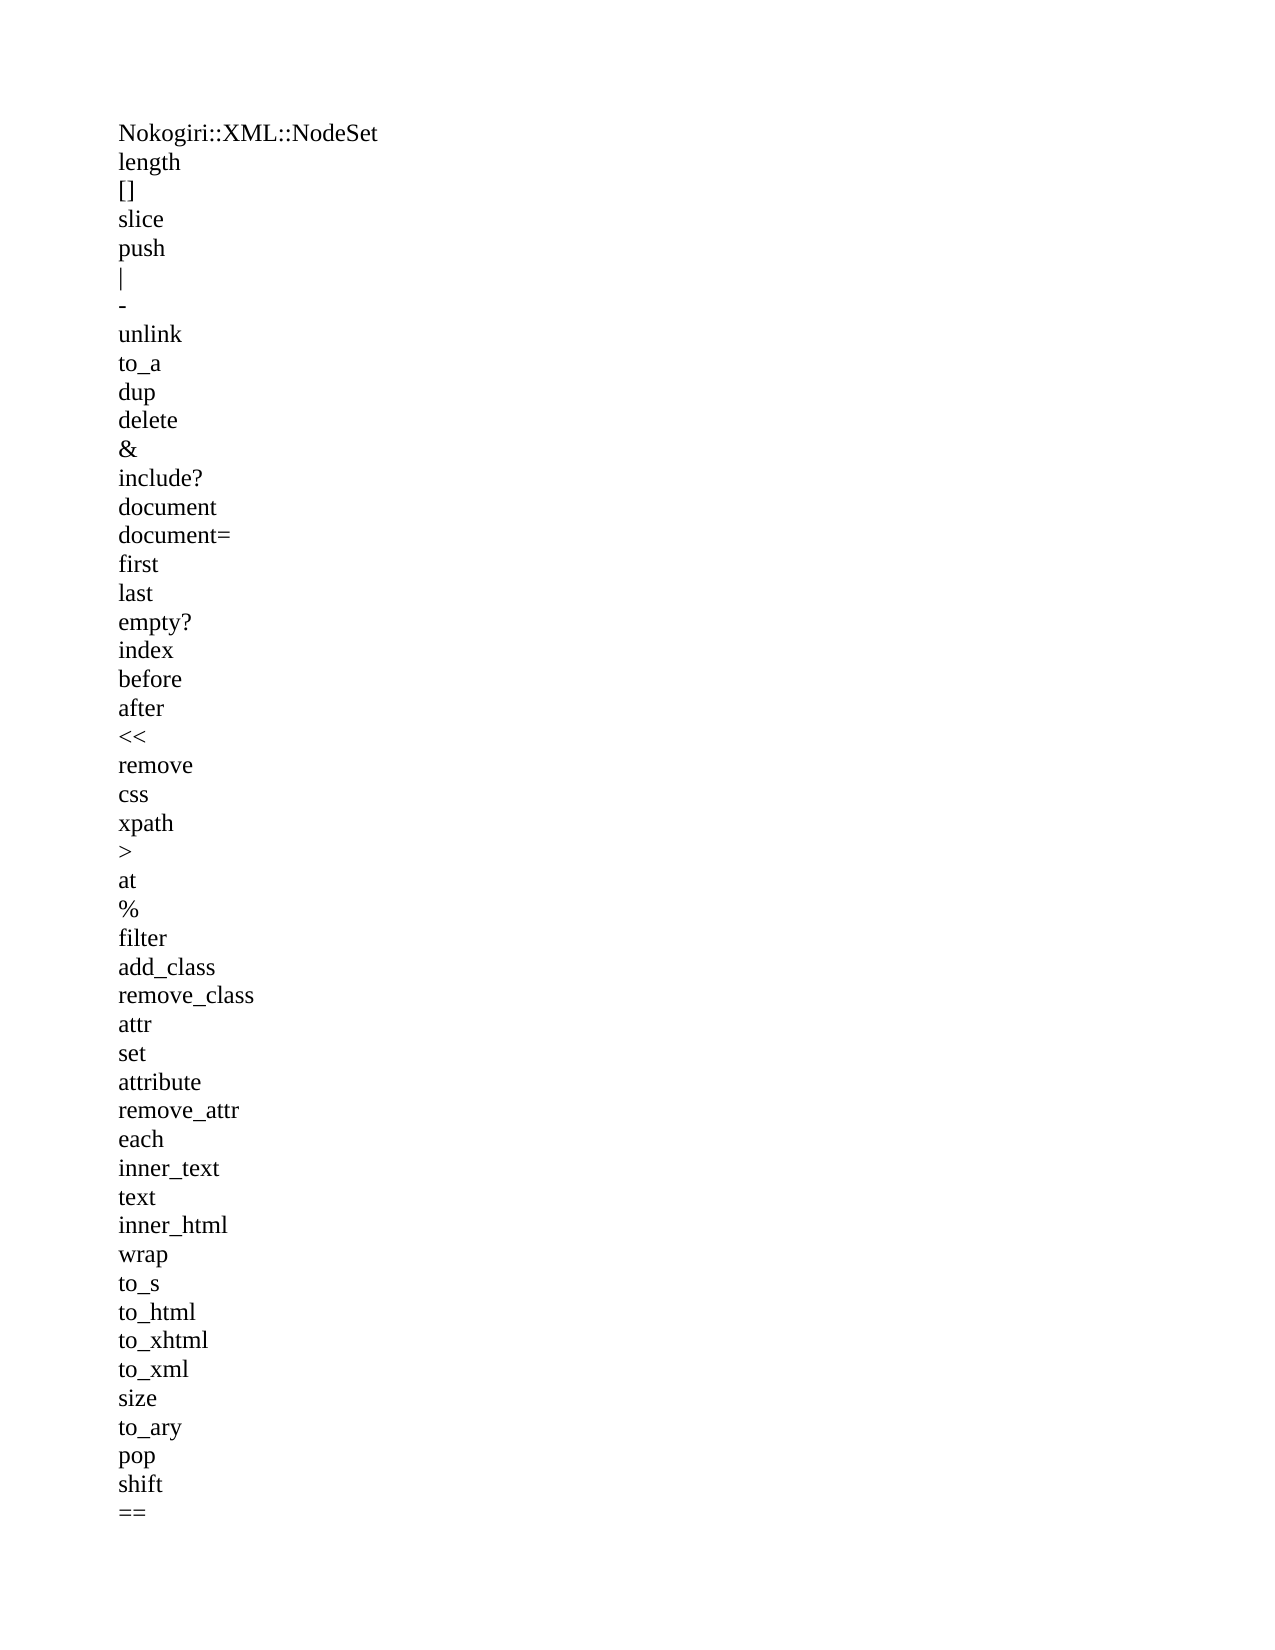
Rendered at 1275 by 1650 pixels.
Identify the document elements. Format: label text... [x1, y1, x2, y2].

text slice [118, 204, 1157, 233]
text at [118, 866, 1157, 894]
text include? [118, 463, 1157, 492]
text % [118, 894, 1157, 923]
text to_ary [118, 1412, 1157, 1441]
text | [118, 262, 1157, 291]
text before [118, 664, 1157, 693]
text Nokogiri::XML::NodeSet [118, 118, 1157, 147]
text to_a [118, 348, 1157, 377]
text push [118, 233, 1157, 262]
text to_html [118, 1297, 1157, 1326]
text set [118, 1038, 1157, 1067]
text document= [118, 521, 1157, 549]
text to_s [118, 1268, 1157, 1297]
text dup [118, 377, 1157, 406]
text & [118, 434, 1157, 463]
text shift [118, 1469, 1157, 1498]
text css [118, 779, 1157, 808]
text inner_text [118, 1153, 1157, 1182]
text inner_html [118, 1211, 1157, 1239]
text == [118, 1498, 1157, 1527]
text to_xhtml [118, 1326, 1157, 1354]
text size [118, 1383, 1157, 1412]
text last [118, 578, 1157, 607]
text unlink [118, 319, 1157, 348]
text length [118, 147, 1157, 176]
text text [118, 1182, 1157, 1211]
text remove [118, 751, 1157, 779]
text << [118, 722, 1157, 751]
text after [118, 693, 1157, 722]
text remove_class [118, 981, 1157, 1009]
text pop [118, 1441, 1157, 1469]
text to_xml [118, 1354, 1157, 1383]
text [] [118, 176, 1157, 204]
text > [118, 837, 1157, 866]
text each [118, 1124, 1157, 1153]
text xpath [118, 808, 1157, 837]
text - [118, 291, 1157, 319]
text add_class [118, 952, 1157, 981]
text attr [118, 1009, 1157, 1038]
text document [118, 492, 1157, 521]
text empty? [118, 607, 1157, 636]
text index [118, 636, 1157, 664]
text wrap [118, 1239, 1157, 1268]
text first [118, 549, 1157, 578]
text delete [118, 406, 1157, 434]
text attribute [118, 1067, 1157, 1096]
text remove_attr [118, 1096, 1157, 1124]
text filter [118, 923, 1157, 952]
